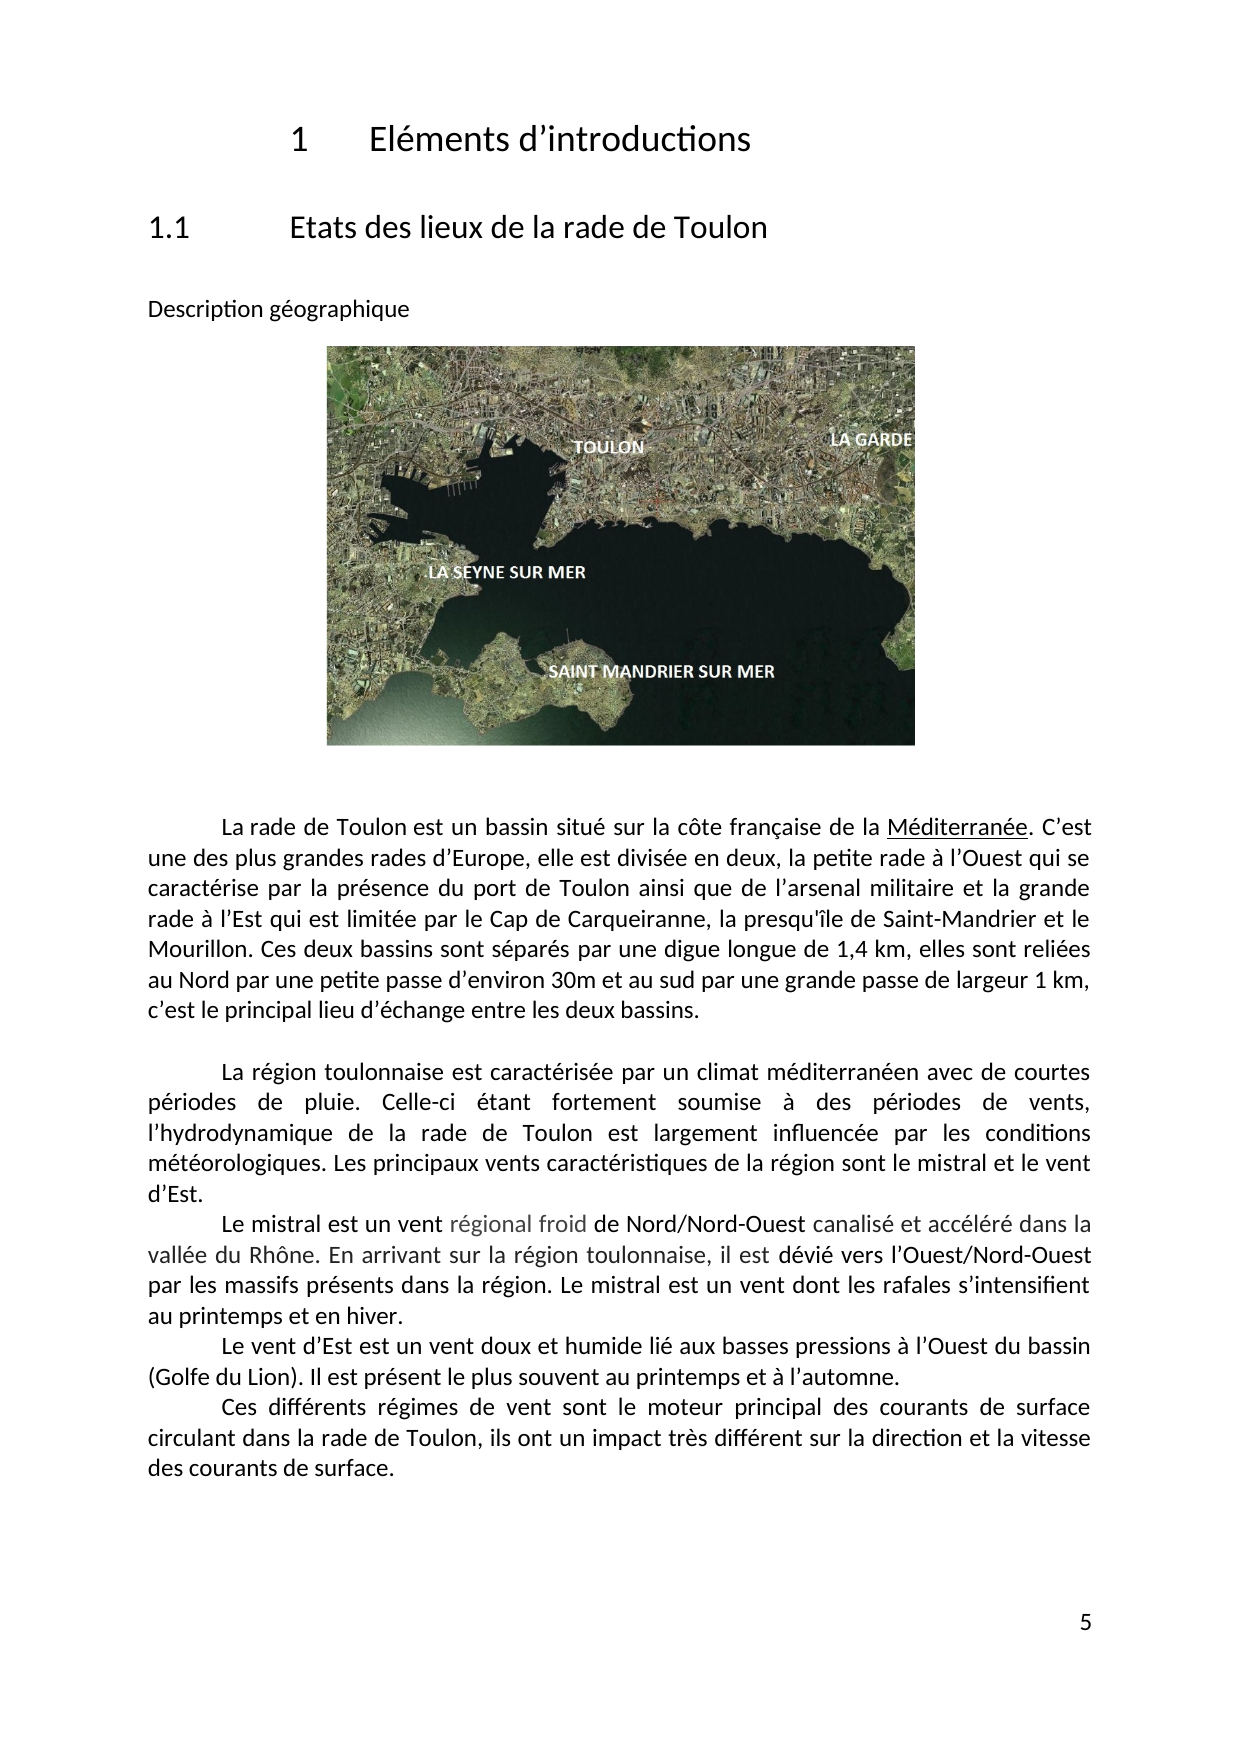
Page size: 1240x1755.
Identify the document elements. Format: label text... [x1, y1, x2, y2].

text 1.1 Etats des lieux de la rade de Toulon [148, 206, 1092, 247]
text 1 Eléments d’introductions [148, 114, 1092, 160]
text Description géographique [148, 293, 1092, 323]
text La rade de Toulon est un bassin situé sur la côte française de la Méditerranée. C’est une des plus grandes rades d’Europe, elle est divisée en deux, la petite rade à l’Ouest qui se caractérise par la présence du port de Toulon ainsi que de l’arsenal militaire et la grande rade à l’Est qui est limitée par le Cap de Carqueiranne, la presqu'île de Saint-Mandrier et le Mourillon. Ces deux bassins sont séparés par une digue longue de 1,4 km, elles sont reliées au Nord par une petite passe d’environ 30m et au sud par une grande passe de largeur 1 km, c’est le principal lieu d’échange entre les deux bassins. [148, 812, 1092, 1025]
text Ces différents régimes de vent sont le moteur principal des courants de surface circulant dans la rade de Toulon, ils ont un impact très différent sur la direction et la vitesse des courants de surface. [148, 1391, 1092, 1483]
text Le mistral est un vent régional froid de Nord/Nord-Ouest canalisé et accéléré dans la vallée du Rhône. En arrivant sur la région toulonnaise, il est dévié vers l’Ouest/Nord-Ouest par les massifs présents dans la région. Le mistral est un vent dont les rafales s’intensifient au printemps et en hiver. [148, 1208, 1092, 1330]
text Le vent d’Est est un vent doux et humide lié aux basses pressions à l’Ouest du bassin (Golfe du Lion). Il est présent le plus souvent au printemps et à l’automne. [148, 1330, 1092, 1391]
text La région toulonnaise est caractérisée par un climat méditerranéen avec de courtes périodes de pluie. Celle-ci étant fortement soumise à des périodes de vents, l’hydrodynamique de la rade de Toulon est largement influencée par les conditions météorologiques. Les principaux vents caractéristiques de la région sont le mistral et le vent d’Est. [148, 1056, 1092, 1208]
